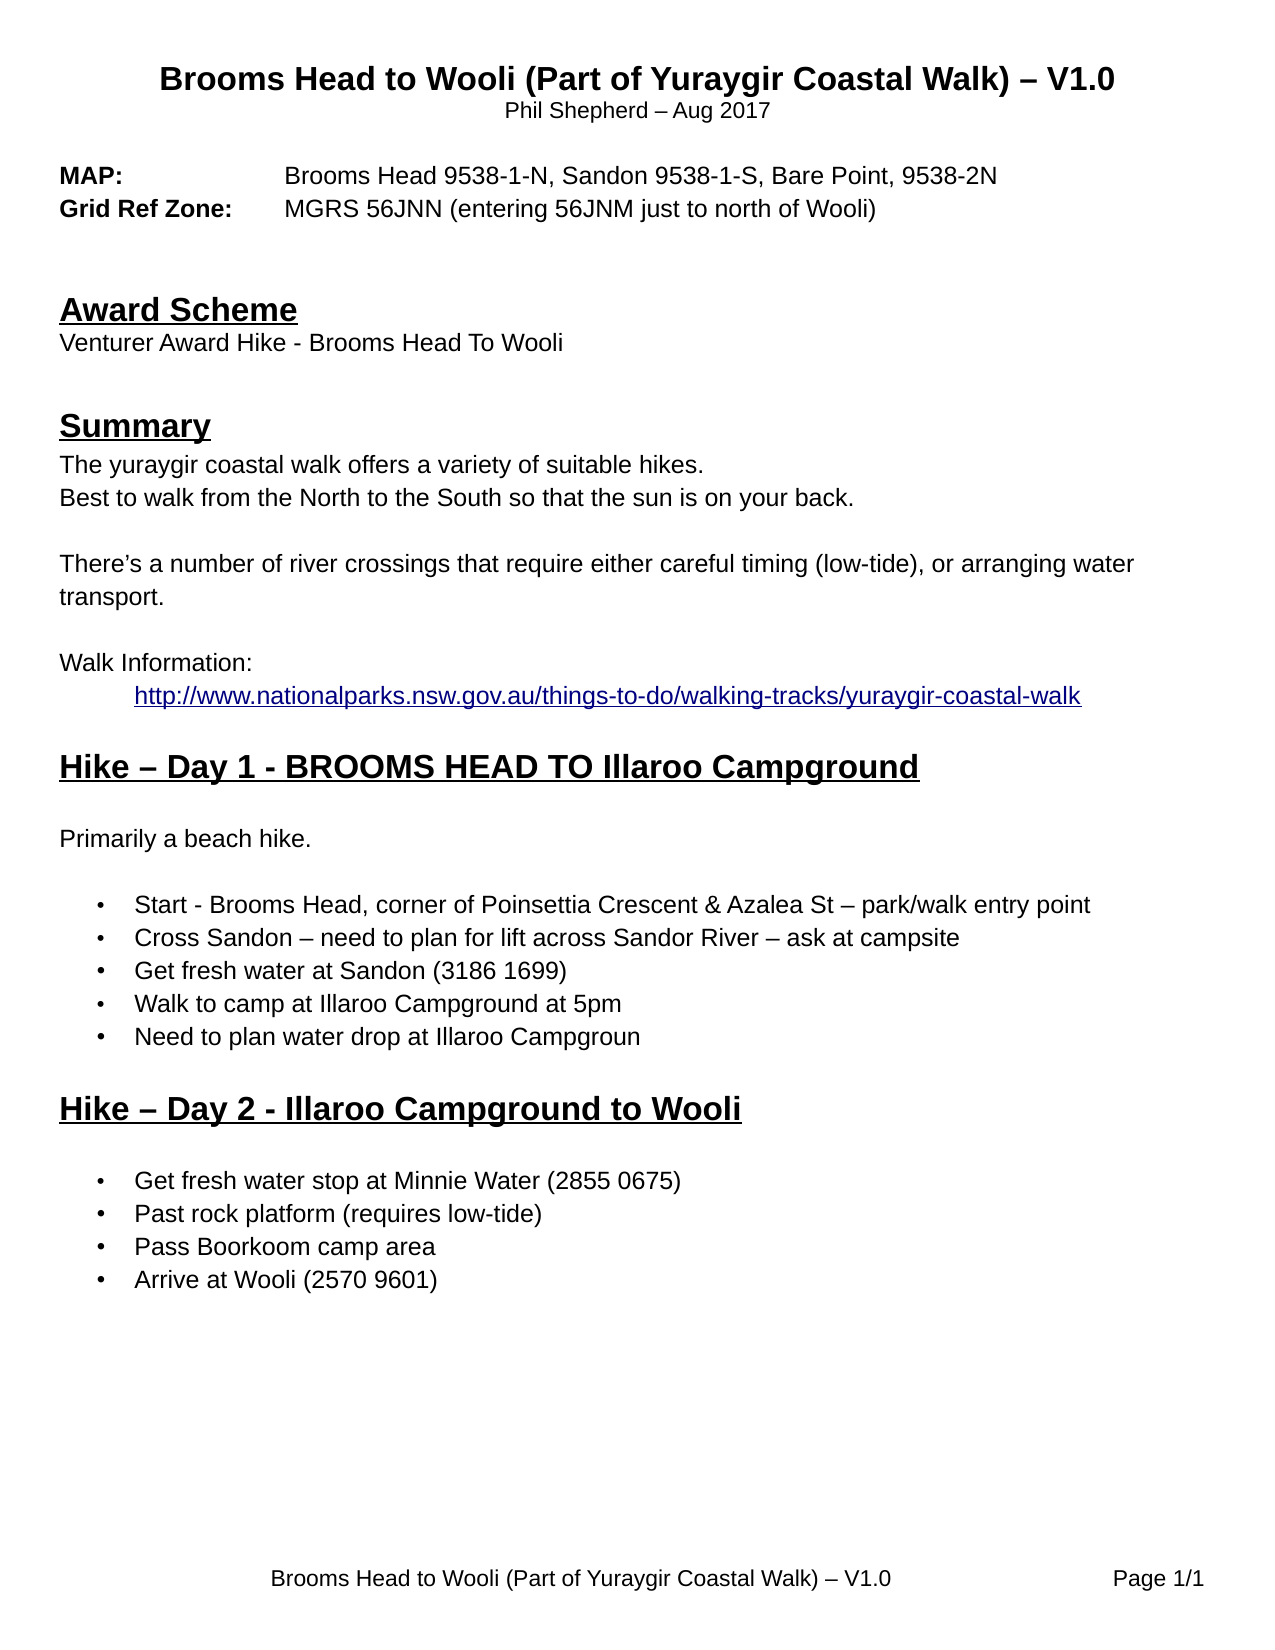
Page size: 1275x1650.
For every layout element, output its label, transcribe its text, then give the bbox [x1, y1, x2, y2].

list Get fresh water stop at Minnie Water (2855 0675) [97, 1166, 1216, 1194]
text Best to walk from the North to the South so that the sun is on your back. [59, 483, 1216, 512]
list Past rock platform (requires low-tide) [97, 1199, 1216, 1228]
list Cross Sandon – need to plan for lift across Sandor River – ask at campsite [97, 923, 1216, 952]
text Hike – Day 2 - Illaroo Campground to Wooli [59, 1088, 1216, 1127]
list Pass Boorkoom camp area [97, 1232, 1216, 1261]
text Phil Shepherd – Aug 2017 [59, 97, 1216, 124]
list Need to plan water drop at Illaroo Campgroun [97, 1022, 1216, 1051]
text There’s a number of river crossings that require either careful timing (low-tide), or arranging water transport. [59, 549, 1216, 611]
subtitle Brooms Head to Wooli (Part of Yuraygir Coastal Walk) – V1.0 [59, 59, 1216, 97]
list Walk to camp at Illaroo Campground at 5pm [97, 989, 1216, 1018]
list Get fresh water at Sandon (3186 1699) [97, 956, 1216, 985]
text Venturer Award Hike - Brooms Head To Wooli [59, 328, 1216, 357]
list Arrive at Wooli (2570 9601) [97, 1265, 1216, 1294]
subtitle Award Scheme [59, 290, 1216, 328]
text MAP: Brooms Head 9538-1-N, Sandon 9538-1-S, Bare Point, 9538-2N Grid Ref Zone: MGRS 56JNN (entering 56JNM just to north of Wooli) [59, 161, 1216, 222]
text The yuraygir coastal walk offers a variety of suitable hikes. [59, 450, 1216, 478]
text Walk Information: http://www.nationalparks.nsw.gov.au/things-to-do/walking-tracks/yuraygir-coastal-walk [59, 648, 1216, 710]
text Primarily a beach hike. [59, 824, 1216, 853]
text Summary [59, 406, 1216, 444]
list Start - Brooms Head, corner of Poinsettia Crescent & Azalea St – park/walk entry point [97, 890, 1216, 919]
text Hike – Day 1 - BROOMS HEAD TO Illaroo Campground [59, 747, 1216, 785]
